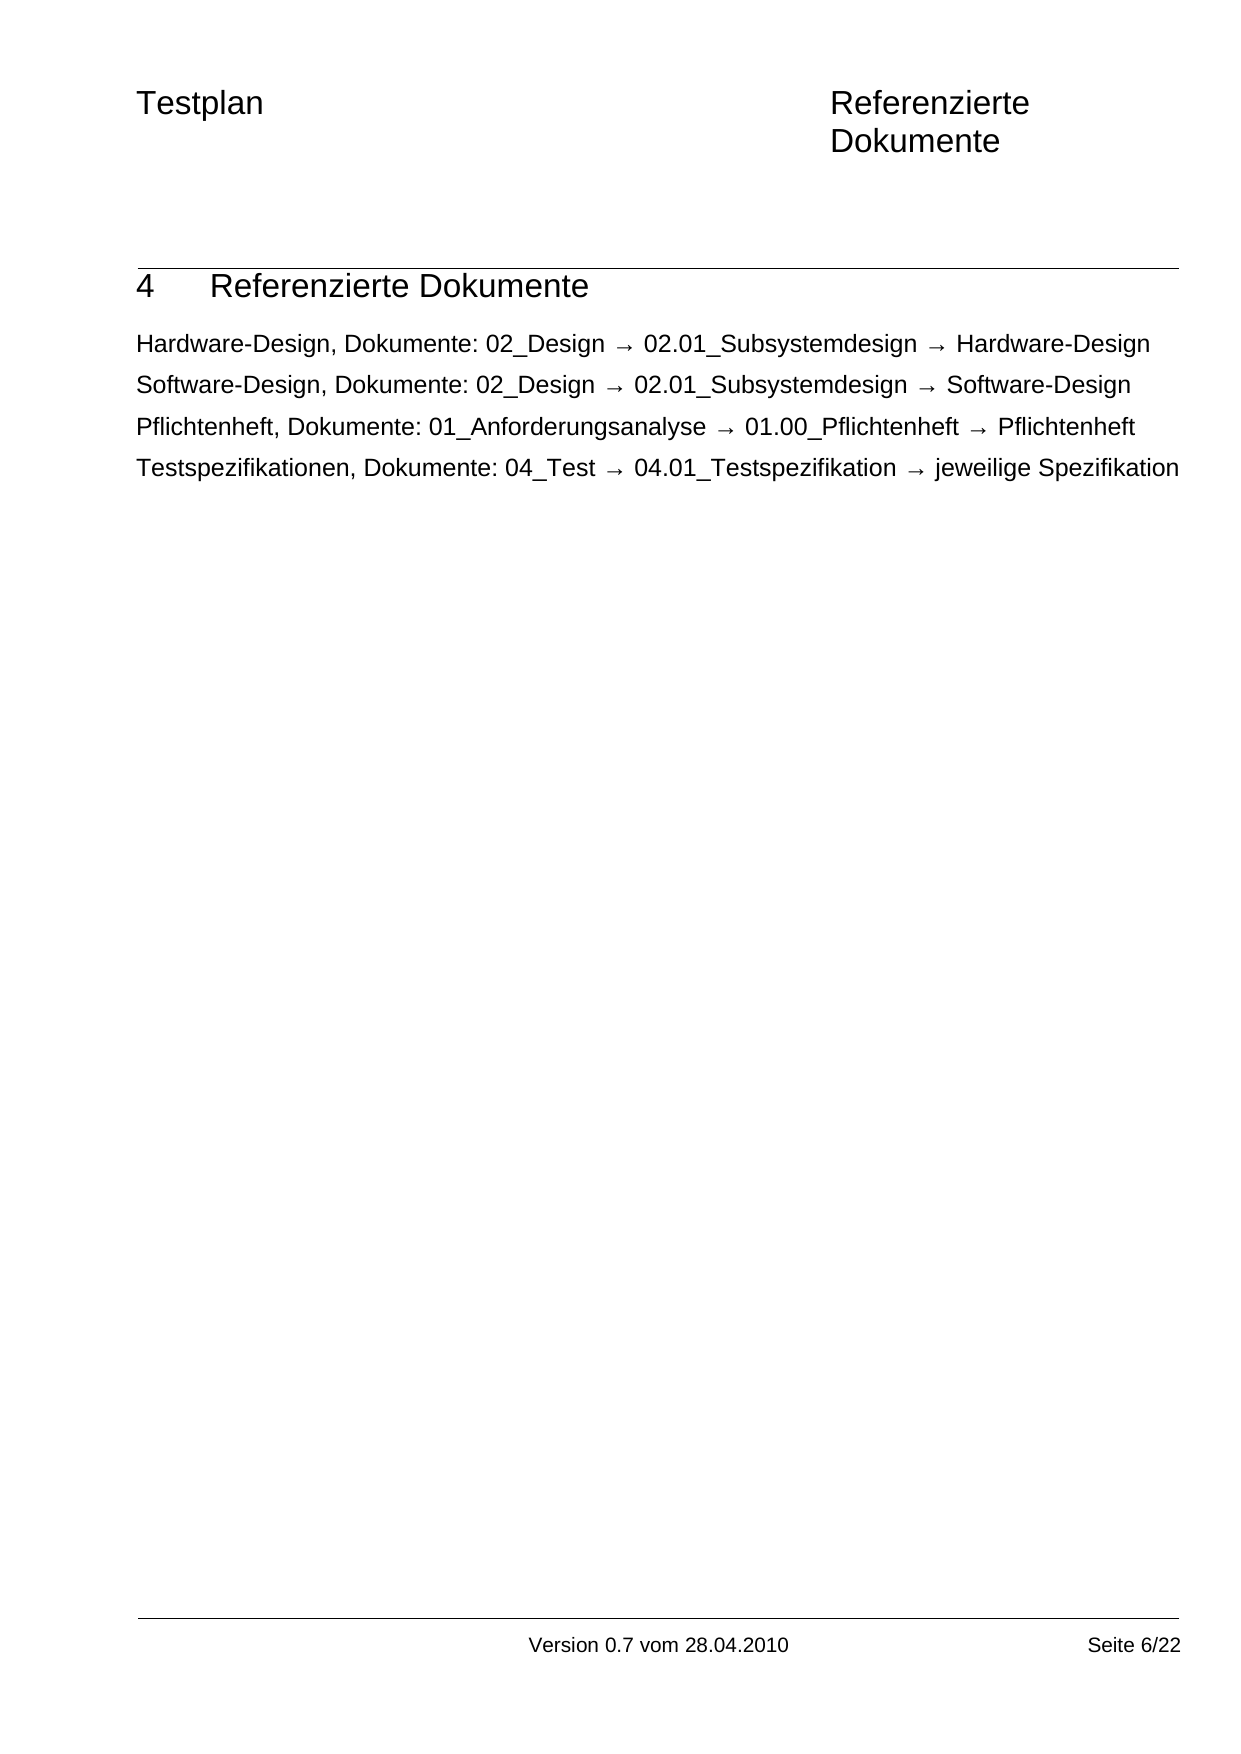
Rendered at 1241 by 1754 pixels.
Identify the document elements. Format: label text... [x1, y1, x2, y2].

text Hardware-Design, Dokumente: 02_Design → 02.01_Subsystemdesign → Hardware-Design [136, 329, 1181, 358]
subtitle Referenzierte Dokumente [136, 289, 1181, 304]
text Software-Design, Dokumente: 02_Design → 02.01_Subsystemdesign → Software-Design [136, 371, 1181, 399]
text Pflichtenheft, Dokumente: 01_Anforderungsanalyse → 01.00_Pflichtenheft → Pflichtenheft [136, 412, 1181, 441]
text Testspezifikationen, Dokumente: 04_Test → 04.01_Testspezifikation → jeweilige Spezifikation [136, 453, 1181, 482]
